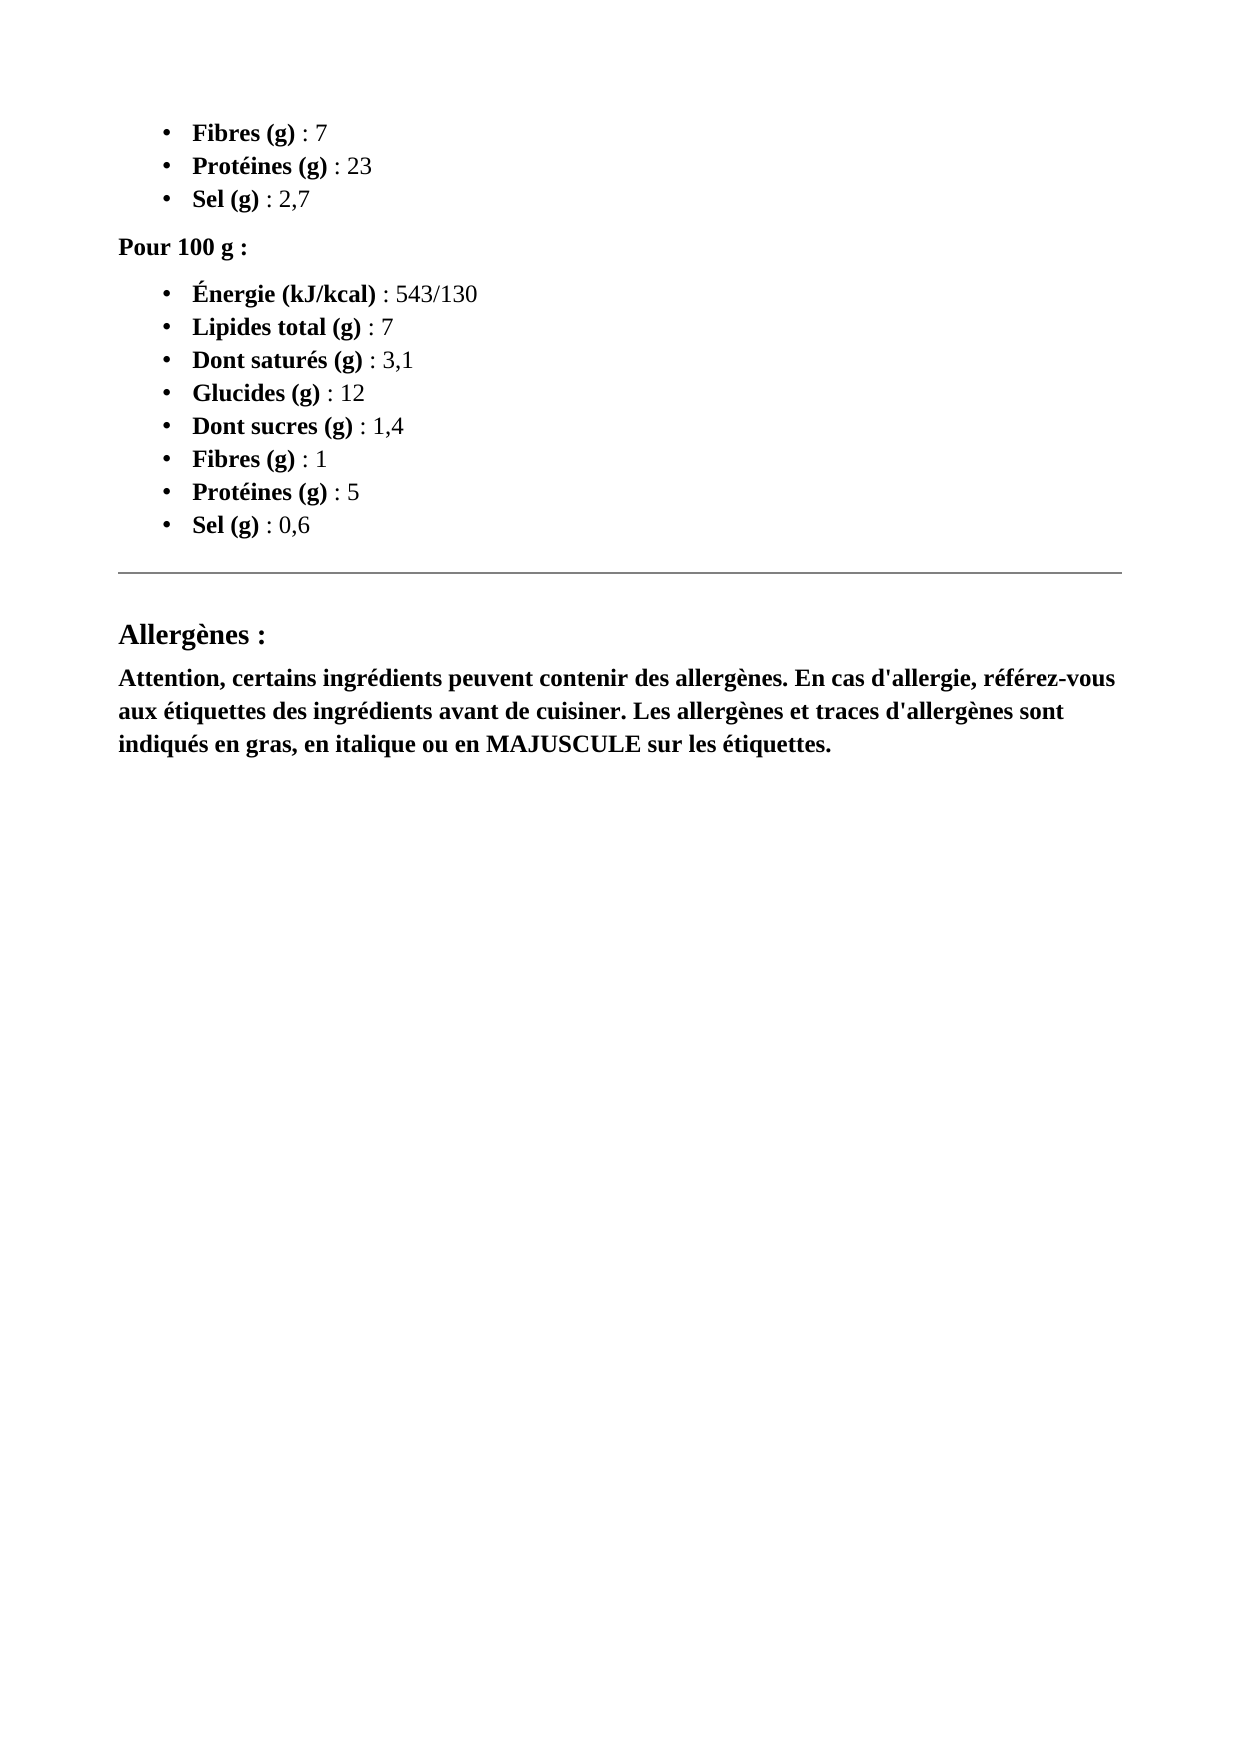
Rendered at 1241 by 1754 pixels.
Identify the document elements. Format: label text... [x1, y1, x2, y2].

list Glucides (g) : 12 [162, 378, 1122, 407]
list Protéines (g) : 23 [162, 151, 1122, 180]
list Sel (g) : 2,7 [162, 184, 1122, 213]
list Protéines (g) : 5 [162, 477, 1122, 506]
text Pour 100 g : [118, 232, 1122, 261]
list Énergie (kJ/kcal) : 543/130 [162, 279, 1122, 308]
list Dont saturés (g) : 3,1 [162, 345, 1122, 374]
text Attention, certains ingrédients peuvent contenir des allergènes. En cas d'allergie, référez-vous aux étiquettes des ingrédients avant de cuisiner. Les allergènes et traces d'allergènes sont indiqués en gras, en italique ou en MAJUSCULE sur les étiquettes. [118, 663, 1122, 758]
list Fibres (g) : 7 [162, 118, 1122, 147]
list Sel (g) : 0,6 [162, 511, 1122, 539]
subtitle Allergènes : [118, 617, 1122, 651]
list Fibres (g) : 1 [162, 444, 1122, 473]
list Lipides total (g) : 7 [162, 312, 1122, 341]
list Dont sucres (g) : 1,4 [162, 411, 1122, 440]
